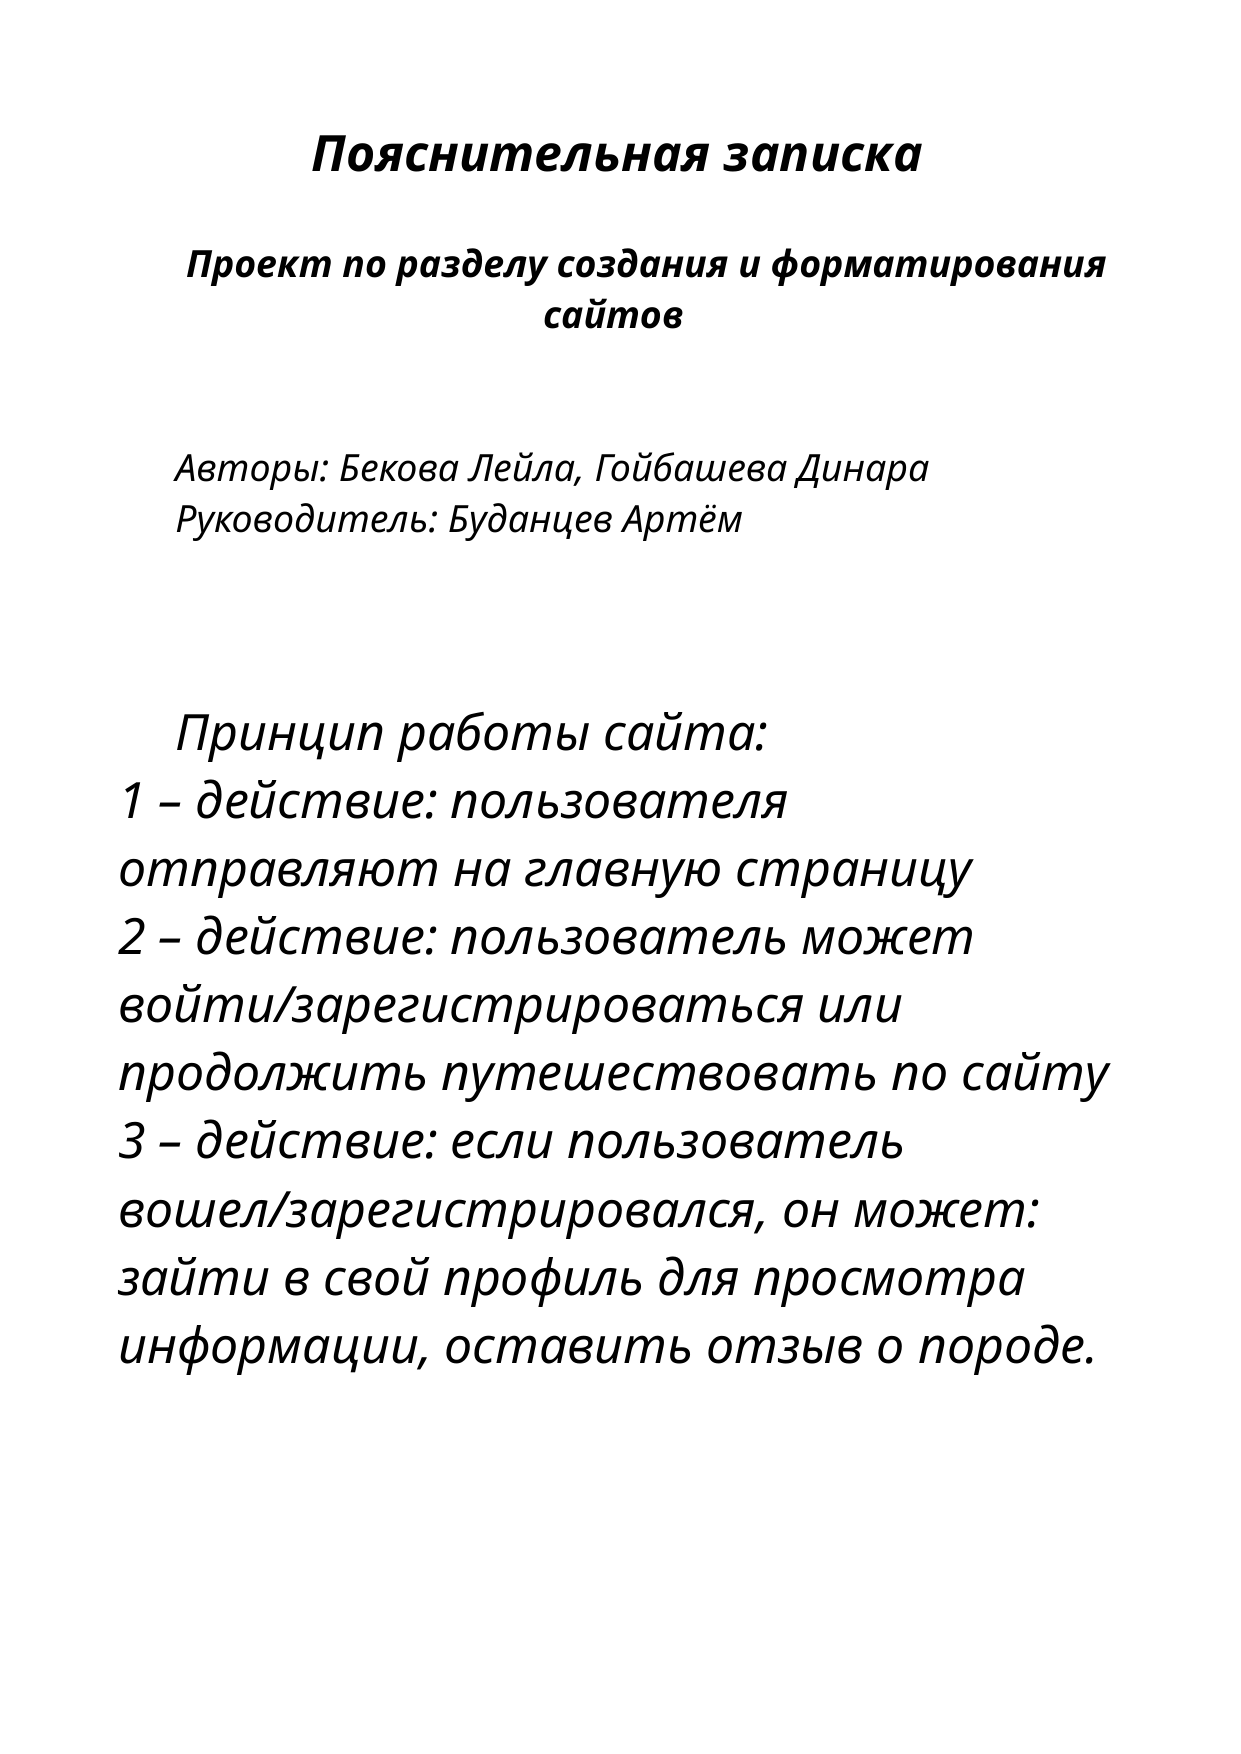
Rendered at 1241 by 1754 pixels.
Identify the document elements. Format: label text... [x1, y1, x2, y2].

text Проект по разделу создания и форматирования сайтов [118, 237, 1122, 339]
text Авторы: Бекова Лейла, Гойбашева Динара [118, 441, 1122, 492]
text Пояснительная записка [118, 118, 1122, 186]
text Принцип работы сайта: 1 – действие: пользователя отправляют на главную страницу 2 – действие: пользователь может войти/зарегистрироваться или продолжить путешествовать по сайту 3 – действие: если пользователь вошел/зарегистрировался, он может: зайти в свой профиль для просмотра информации, оставить отзыв о породе. [118, 697, 1122, 1378]
text Руководитель: Буданцев Артём [118, 492, 1122, 543]
